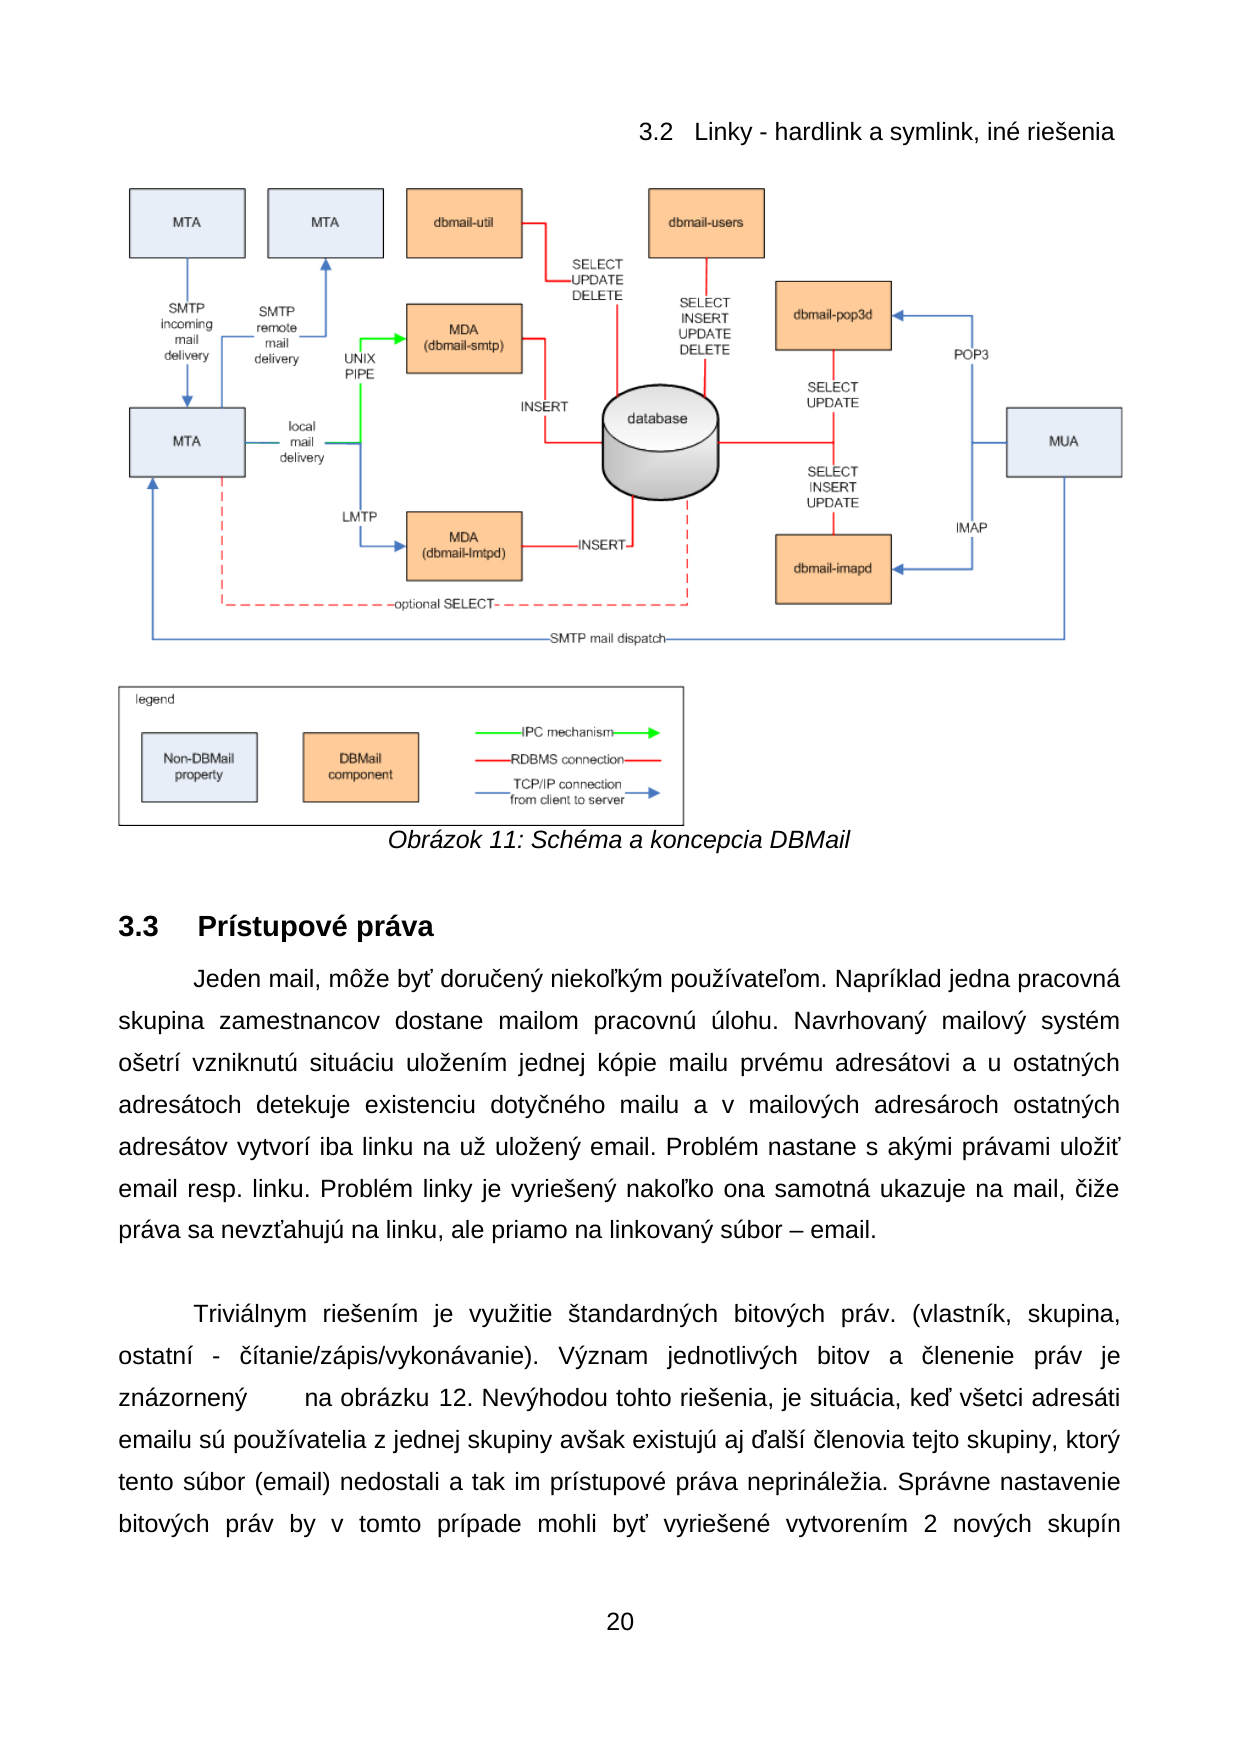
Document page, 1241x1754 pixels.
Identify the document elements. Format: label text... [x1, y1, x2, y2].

text Obrázok 11: Schéma a koncepcia DBMail [118, 826, 1122, 854]
picture [118, 188, 1123, 826]
text Jeden mail, môže byť doručený niekoľkým používateľom. Napríklad jedna pracovná skupina zamestnancov dostane mailom pracovnú úlohu. Navrhovaný mailový systém ošetrí vzniknutú situáciu uložením jednej kópie mailu prvému adresátovi a u ostatných adresátoch detekuje existenciu dotyčného mailu a v mailových adresároch ostatných adresátov vytvorí iba linku na už uložený email. Problém nastane s akými právami uložiť email resp. linku. Problém linky je vyriešený nakoľko ona samotná ukazuje na mail, čiže práva sa nevzťahujú na linku, ale priamo na linkovaný súbor – email. [118, 965, 1122, 1244]
text Triviálnym riešením je využitie štandardných bitových práv. (vlastník, skupina, ostatní - čítanie/zápis/vykonávanie). Význam jednotlivých bitov a členenie práv je znázornený na obrázku 12. Nevýhodou tohto riešenia, je situácia, keď všetci adresáti emailu sú používatelia z jednej skupiny avšak existujú aj ďalší členovia tejto skupiny, ktorý tento súbor (email) nedostali a tak im prístupové práva neprináležia. Správne nastavenie bitových práv by v tomto prípade mohli byť vyriešené vytvorením 2 nových skupín [118, 1300, 1122, 1537]
subtitle Prístupové práva [118, 910, 1122, 942]
